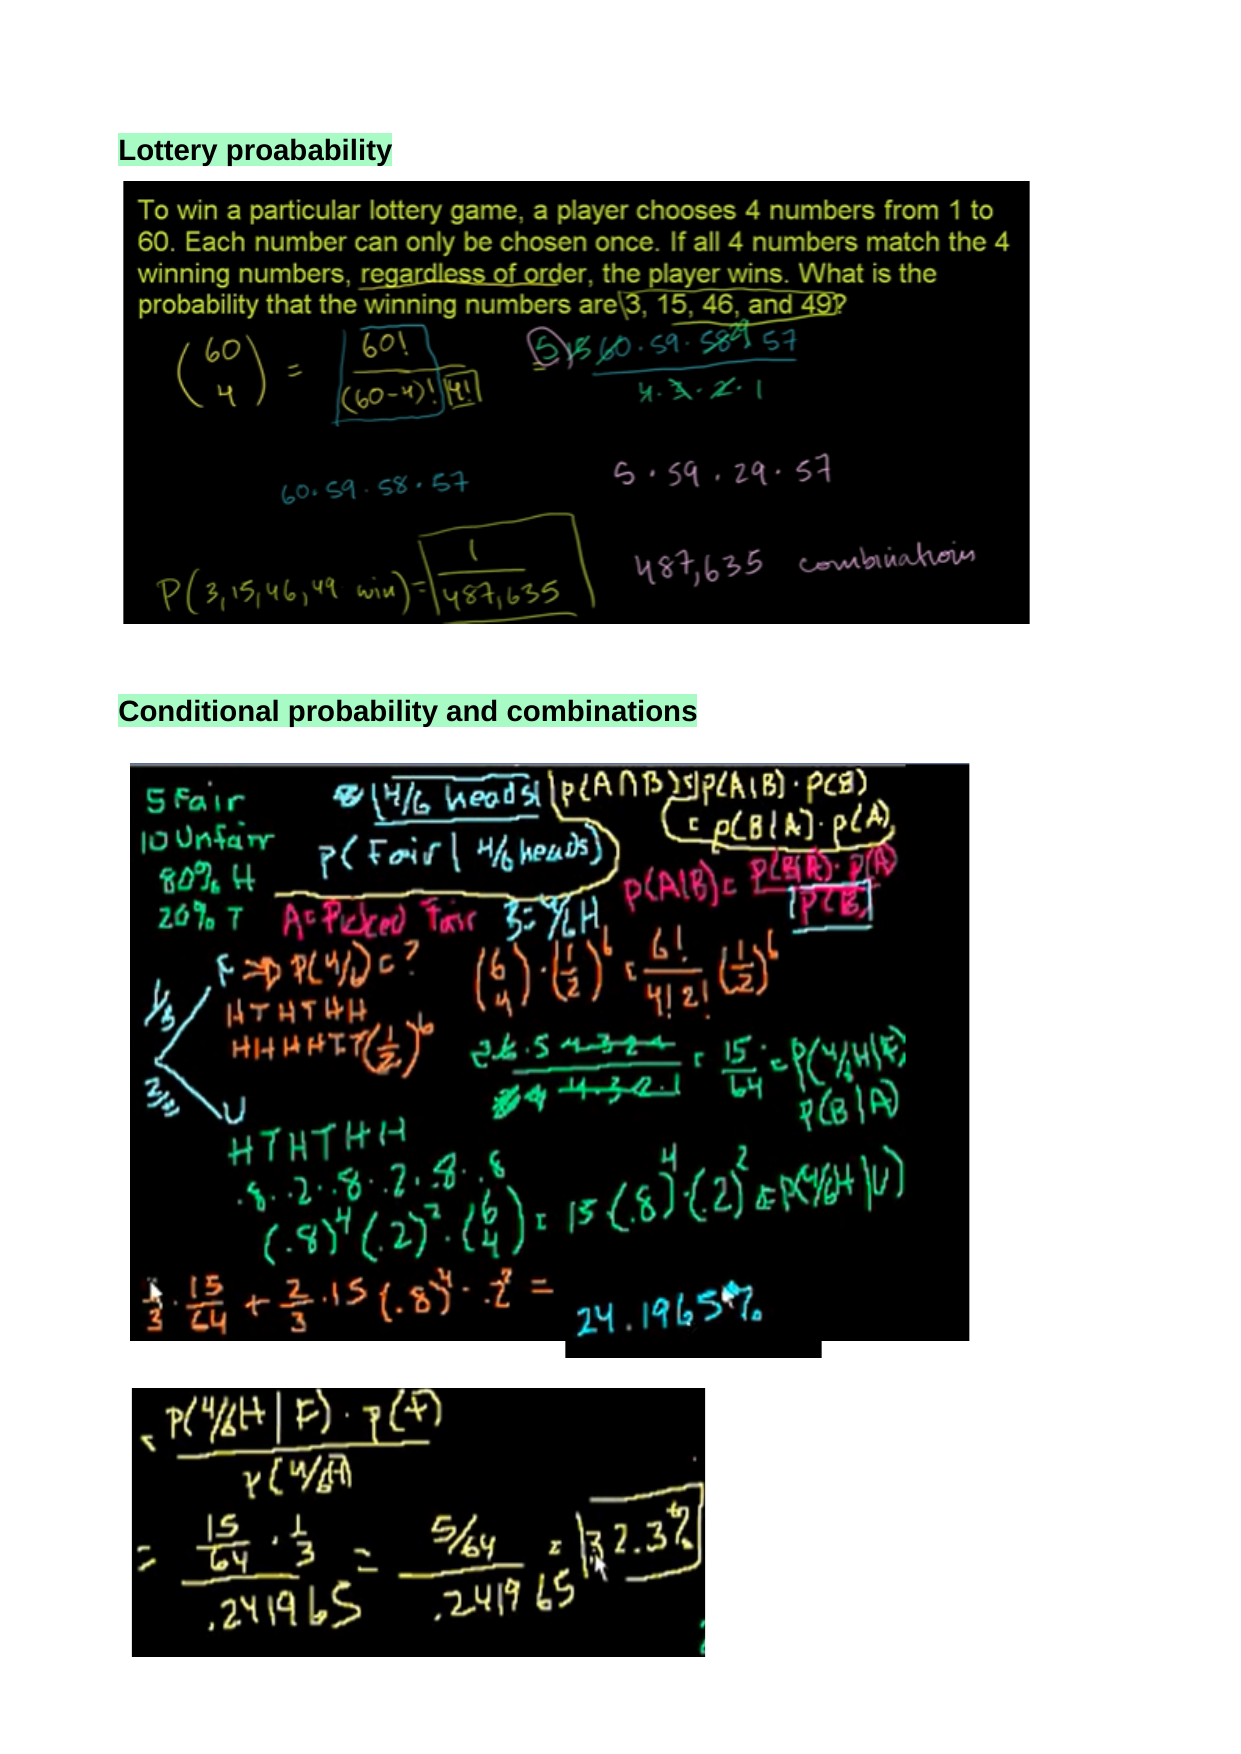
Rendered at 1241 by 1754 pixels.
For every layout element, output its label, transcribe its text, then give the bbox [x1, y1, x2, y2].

subtitle Conditional probability and combinations [118, 693, 1122, 727]
picture [123, 181, 1030, 624]
picture [131, 1388, 706, 1657]
picture [130, 763, 970, 1358]
subtitle Lottery proabability [392, 133, 1122, 166]
